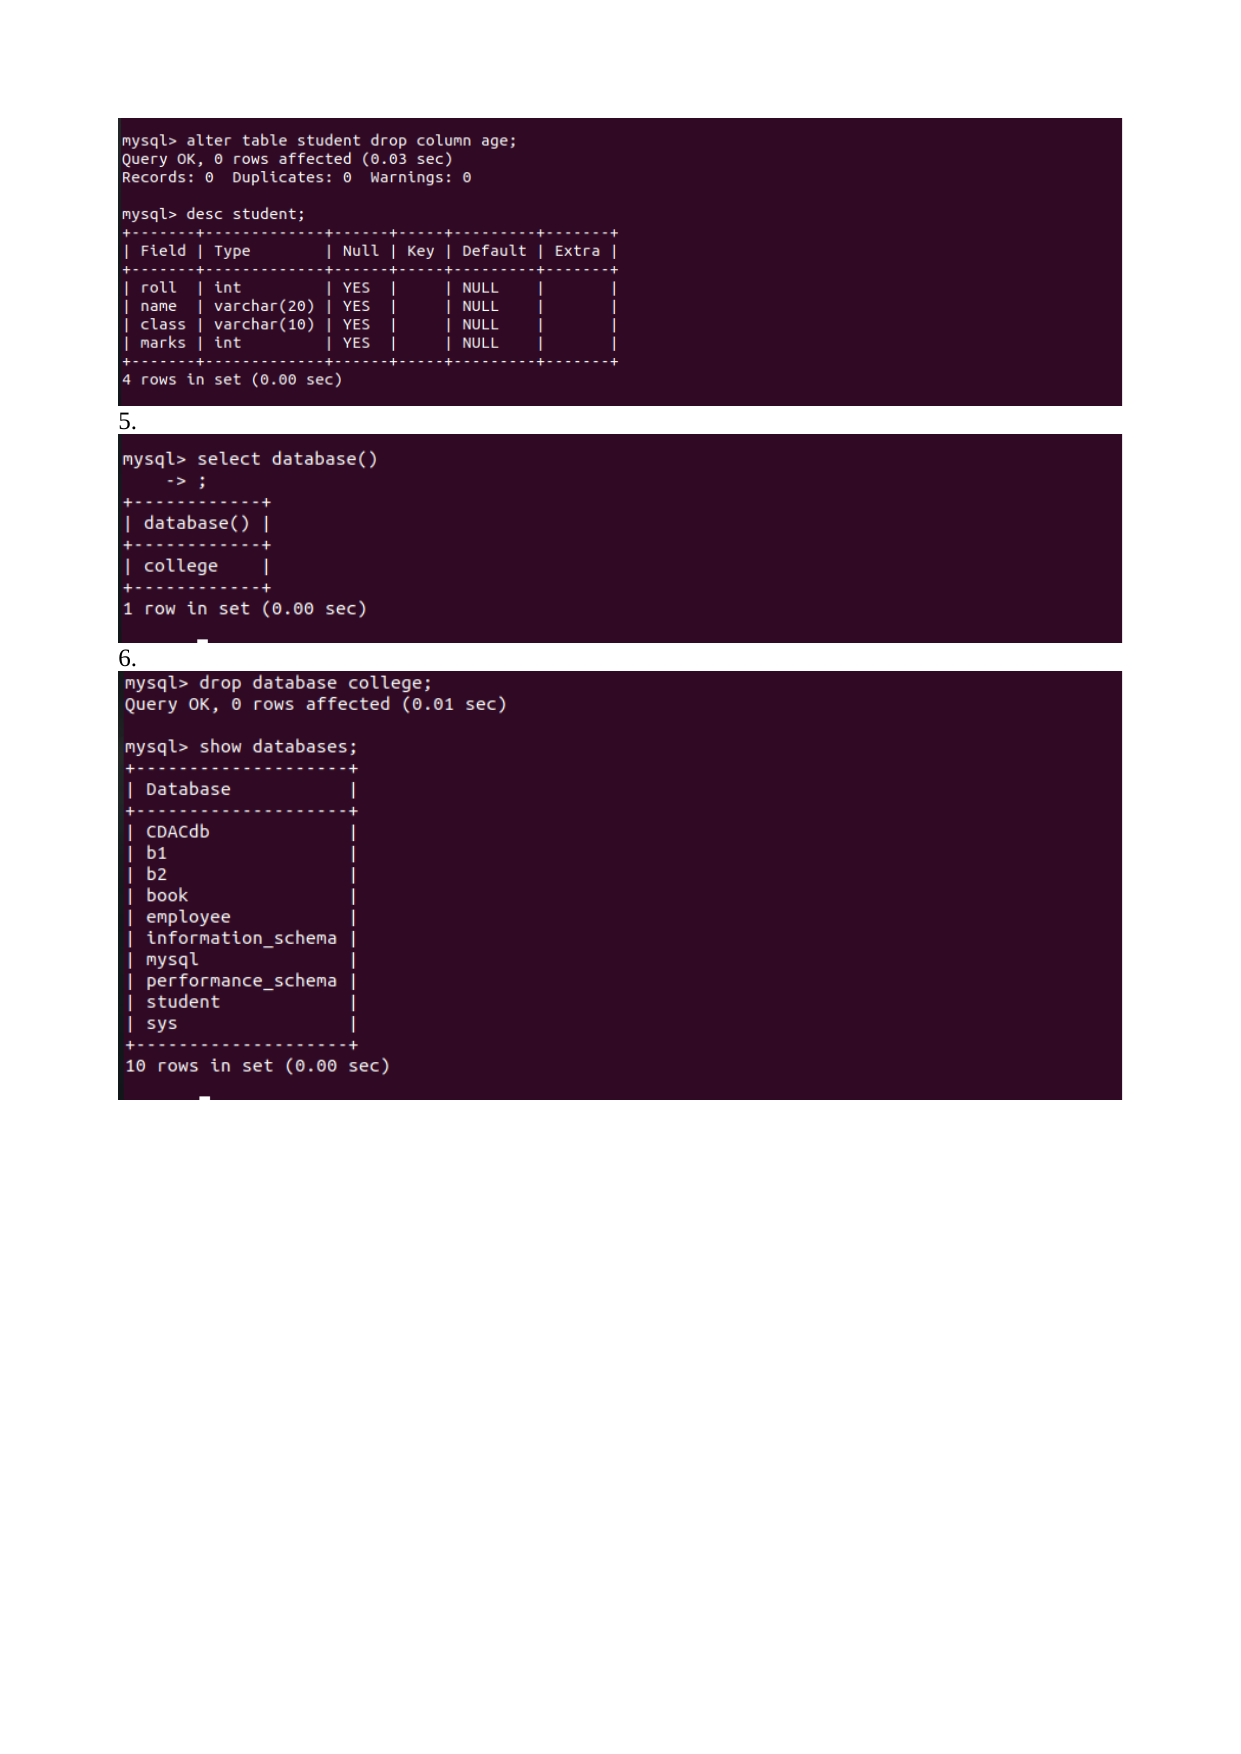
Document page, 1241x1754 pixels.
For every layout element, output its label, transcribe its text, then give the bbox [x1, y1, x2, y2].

picture [118, 671, 1123, 1100]
picture [118, 434, 1123, 643]
picture [118, 118, 1123, 406]
text 5. [118, 406, 1122, 434]
text 6. [118, 643, 1122, 671]
